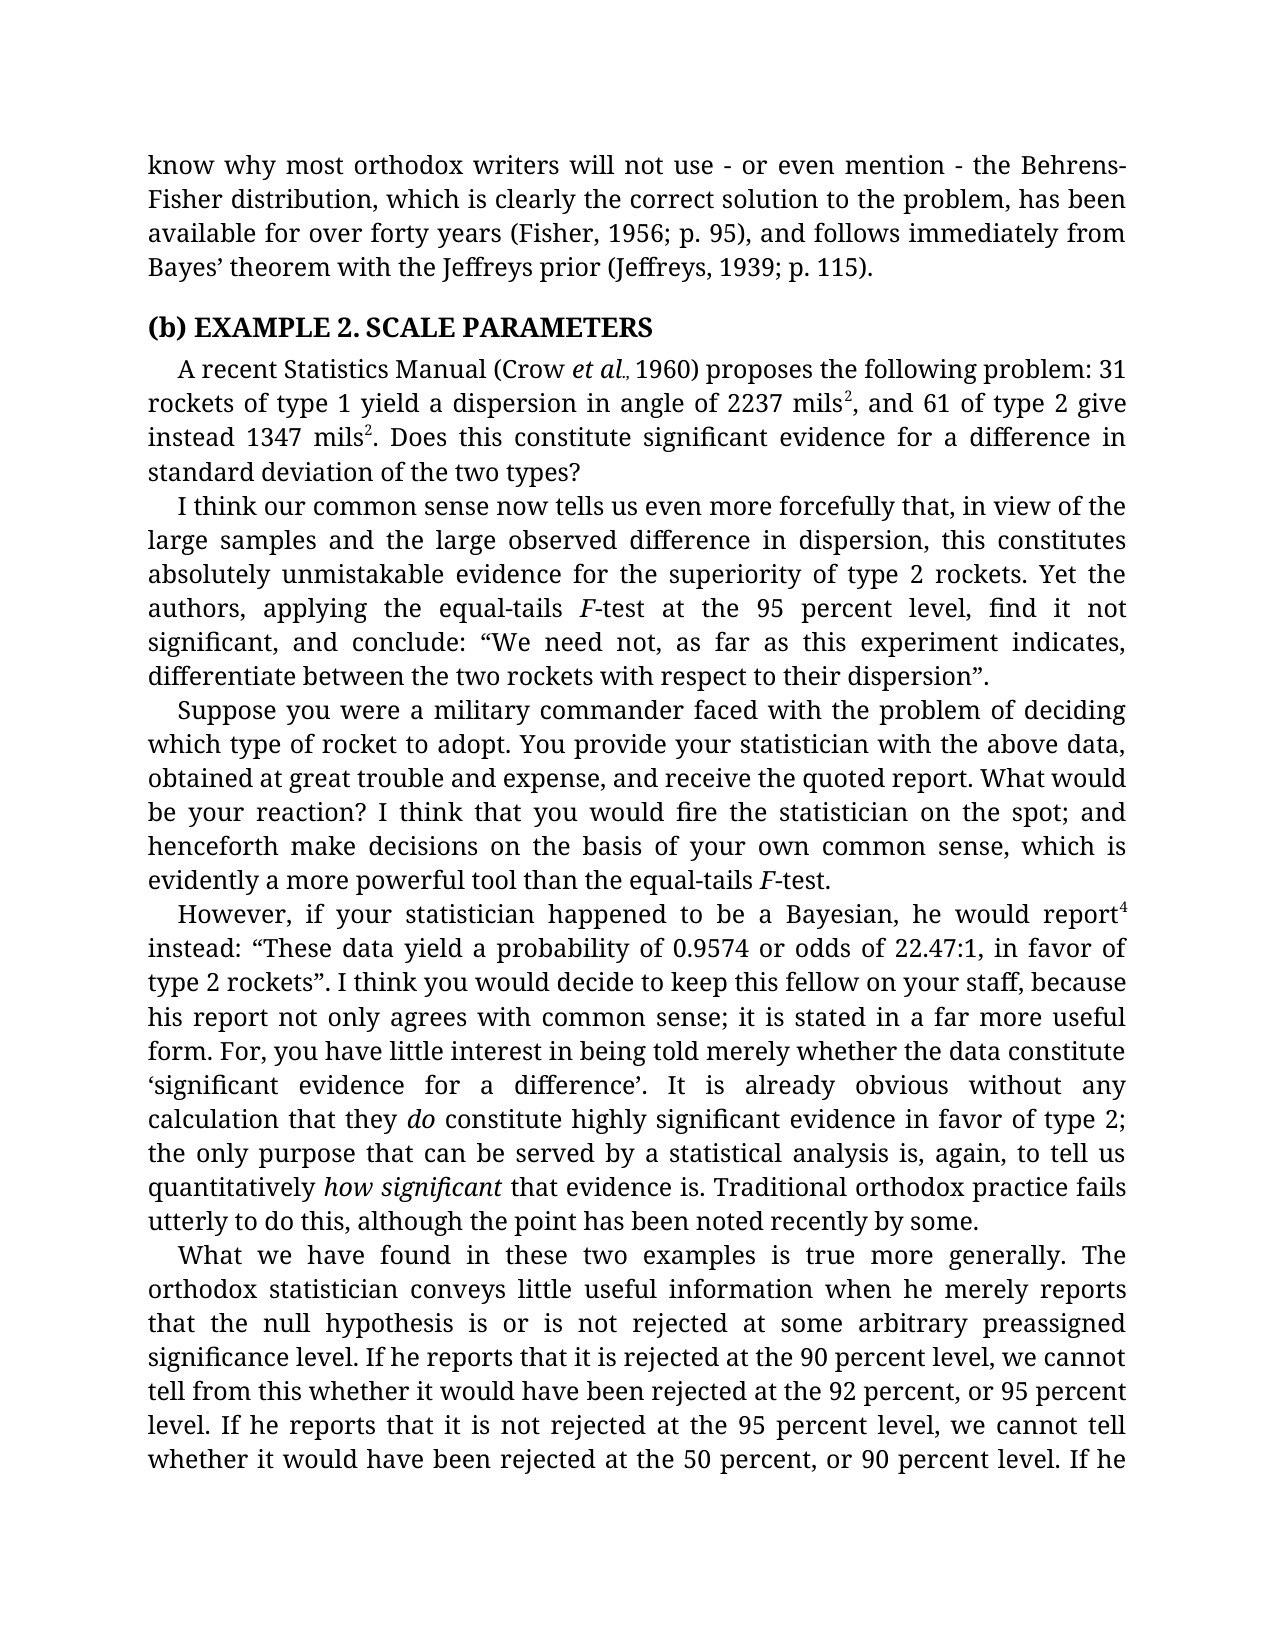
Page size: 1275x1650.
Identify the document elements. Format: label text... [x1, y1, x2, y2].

text A recent Statistics Manual (Crow et al., 1960) proposes the following problem: 31 rockets of type 1 yield a dispersion in angle of 2237 mils2, and 61 of type 2 give instead 1347 mils2. Does this constitute significant evidence for a difference in standard deviation of the two types? [148, 352, 1127, 488]
subtitle (b) EXAMPLE 2. SCALE PARAMETERS [148, 309, 1127, 346]
text know why most orthodox writers will not use - or even mention - the Behrens-Fisher distribution, which is clearly the correct solution to the problem, has been available for over forty years (Fisher, 1956; p. 95), and follows immediately from Bayes’ theorem with the Jeffreys prior (Jeffreys, 1939; p. 115). [148, 148, 1127, 284]
text I think our common sense now tells us even more forcefully that, in view of the large samples and the large observed difference in dispersion, this constitutes absolutely unmistakable evidence for the superiority of type 2 rockets. Yet the authors, applying the equal-tails F-test at the 95 percent level, find it not significant, and conclude: “We need not, as far as this experiment indicates, differentiate between the two rockets with respect to their dispersion”. [148, 488, 1127, 693]
text What we have found in these two examples is true more generally. The orthodox statistician conveys little useful information when he merely reports that the null hypothesis is or is not rejected at some arbitrary preassigned significance level. If he reports that it is rejected at the 90 percent level, we cannot tell from this whether it would have been rejected at the 92 percent, or 95 percent level. If he reports that it is not rejected at the 95 percent level, we cannot tell whether it would have been rejected at the 50 percent, or 90 percent level. If he [148, 1238, 1127, 1476]
text However, if your statistician happened to be a Bayesian, he would report4 instead: “These data yield a probability of 0.9574 or odds of 22.47:1, in favor of type 2 rockets”. I think you would decide to keep this fellow on your staff, because his report not only agrees with common sense; it is stated in a far more useful form. For, you have little interest in being told merely whether the data constitute ‘significant evidence for a difference’. It is already obvious without any calculation that they do constitute highly significant evidence in favor of type 2; the only purpose that can be served by a statistical analysis is, again, to tell us quantitatively how significant that evidence is. Traditional orthodox practice fails utterly to do this, although the point has been noted recently by some. [148, 897, 1127, 1238]
text Suppose you were a military commander faced with the problem of deciding which type of rocket to adopt. You provide your statistician with the above data, obtained at great trouble and expense, and receive the quoted report. What would be your reaction? I think that you would fire the statistician on the spot; and henceforth make decisions on the basis of your own common sense, which is evidently a more powerful tool than the equal-tails F-test. [148, 693, 1127, 897]
